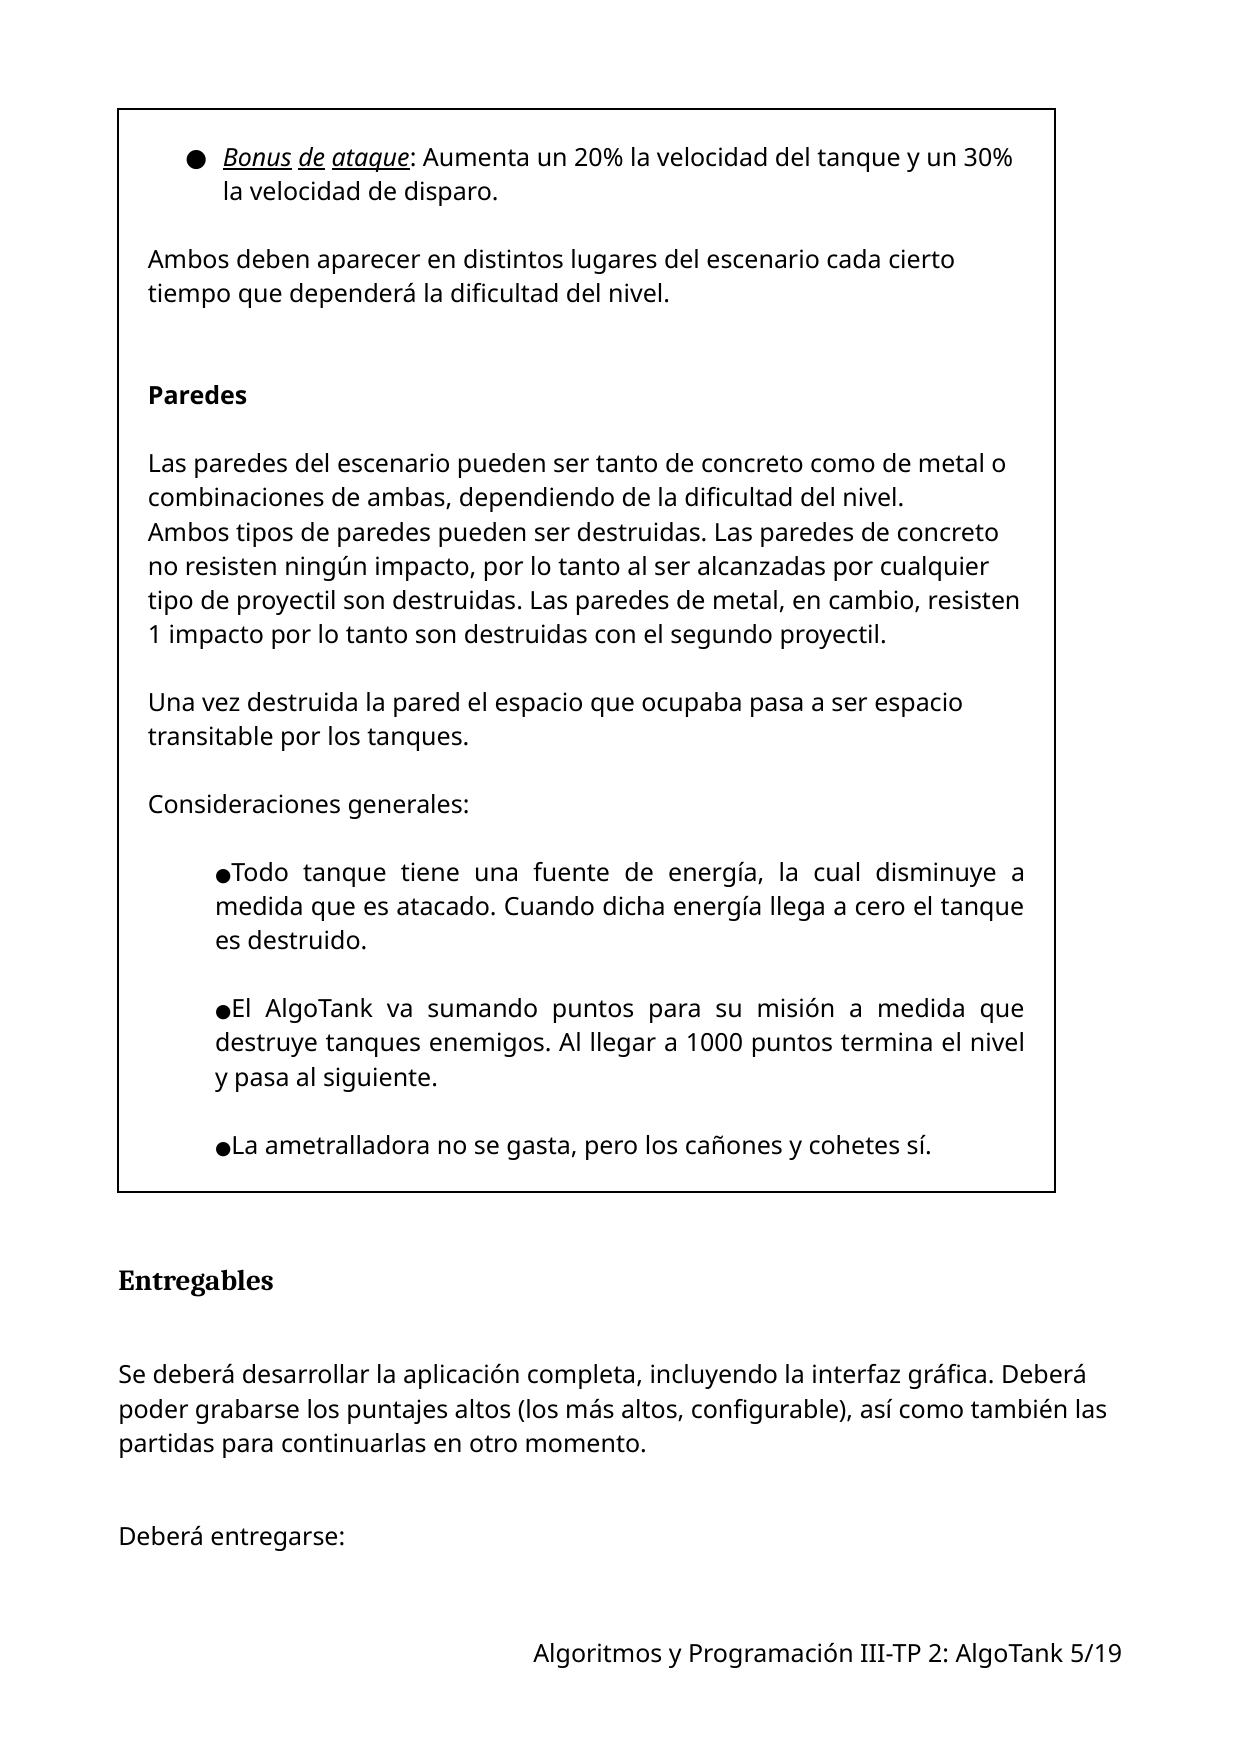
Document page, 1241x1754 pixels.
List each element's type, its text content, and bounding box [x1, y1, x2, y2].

subtitle Entregables [118, 1264, 1122, 1298]
text Se deberá desarrollar la aplicación completa, incluyendo la interfaz gráfica. Deberá poder grabarse los puntajes altos (los más altos, configurable), así como también las partidas para continuarlas en otro momento. [118, 1357, 1122, 1459]
text Deberá entregarse: [118, 1518, 1122, 1552]
table_header Corre el año 2158 y nuestro país debe defenderse de una invasión extranjera que busca el control de las fuentes de agua potable de nuestras provincias. Nuestra flota terrestre consta de 2 tanques, uno de los cuales no funciona por falta de mantenimiento. La flota extranjera es muy poderosa y está compuesta de miles de tanques que comienzan a invadir nuestro territorio y amenazan con controlarlo por completo. Pero aún queda una esperanza si nuestro único tanque (cuyo nombre clave es “AlgoTank”) pudiera defender la última base militar argentina en pie. Para cumplir con su cometido, el AlgoTank deberá cumplir una serie de misiones. En cada misión se enfrentará a una flota distinta de tanques invasores. Las flotas de los enemigos están conformadas por distintos tipos de tanques, los cuales intentarán destruir la base militar argentina. La cantidad de tanques de las flotas es variable (mínimo 4 tanques). Ninguna flota aparece en escena hasta que la flota anterior haya sido totalmente destruida. Una implementación similar de una empresa competidora puede verse en el siguiente link, y sirve para entender la dinámica del juego: http://www.youtube.com/watch?v=u8TIGqRRwB8 Los enemigos cuentan con los siguientes modelos de tanques: Todos los tanques (incluido el AlgoTank) empiezan con 100 de resistencia. Por su parte el AlgoTank es un tanque escalable. En la versión base solo cuenta con una ametralladora, pero puede escalar aumentado su poderío apropiándose de las armas de los tanques que destruye y atrapando bonus que aparecerán en el escenario. Bonus Existen solo dos tipos de bonus que aparecerán a lo largo del juego. Bonus de vida: Aumenta un 40% de la resistencia actual del tanque. Bonus de ataque: Aumenta un 20% la velocidad del tanque y un 30% la velocidad de disparo. Ambos deben aparecer en distintos lugares del escenario cada cierto tiempo que dependerá la dificultad del nivel. Paredes Las paredes del escenario pueden ser tanto de concreto como de metal o combinaciones de ambas, dependiendo de la dificultad del nivel. Ambos tipos de paredes pueden ser destruidas. Las paredes de concreto no resisten ningún impacto, por lo tanto al ser alcanzadas por cualquier tipo de proyectil son destruidas. Las paredes de metal, en cambio, resisten 1 impacto por lo tanto son destruidas con el segundo proyectil. Una vez destruida la pared el espacio que ocupaba pasa a ser espacio transitable por los tanques. Consideraciones generales: Todo tanque tiene una fuente de energía, la cual disminuye a medida que es atacado. Cuando dicha energía llega a cero el tanque es destruido. El AlgoTank va sumando puntos para su misión a medida que destruye tanques enemigos. Al llegar a 1000 puntos termina el nivel y pasa al siguiente. La ametralladora no se gasta, pero los cañones y cohetes sí. [119, 110, 1054, 1191]
